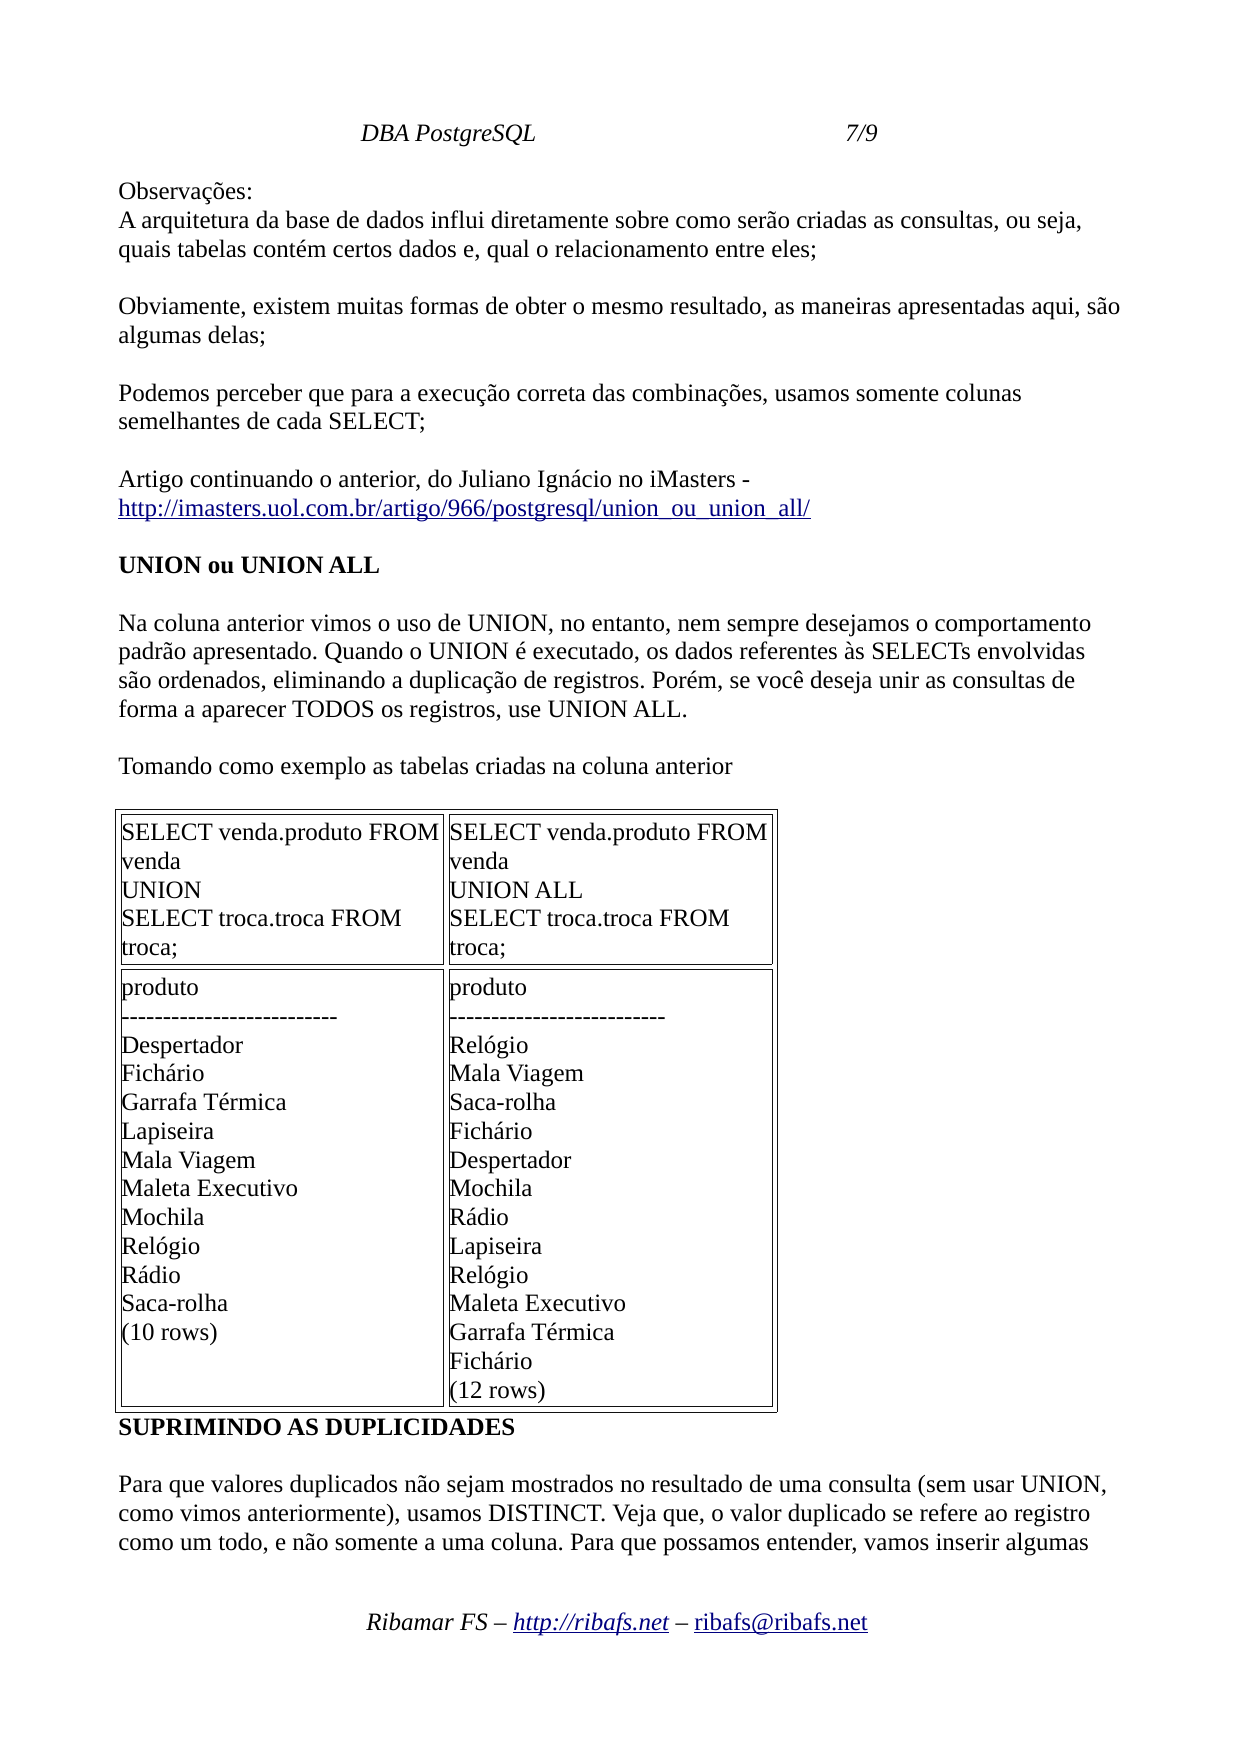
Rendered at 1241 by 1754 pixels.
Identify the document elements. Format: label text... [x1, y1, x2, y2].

table_cell produto -------------------------- Despertador Fichário Garrafa Térmica Lapiseira Mala Viagem Maleta Executivo Mochila Relógio Rádio Saca-rolha (10 rows) [118, 964, 446, 1406]
text Tomando como exemplo as tabelas criadas na coluna anterior [118, 751, 1122, 780]
text Obviamente, existem muitas formas de obter o mesmo resultado, as maneiras apresentadas aqui, são algumas delas; [118, 291, 1122, 378]
text Na coluna anterior vimos o uso de UNION, no entanto, nem sempre desejamos o comportamento padrão apresentado. Quando o UNION é executado, os dados referentes às SELECTs envolvidas são ordenados, eliminando a duplicação de registros. Porém, se você deseja unir as consultas de forma a aparecer TODOS os registros, use UNION ALL. [118, 608, 1122, 723]
text Podemos perceber que para a execução correta das combinações, usamos somente colunas semelhantes de cada SELECT; [118, 378, 1122, 435]
table_header SELECT venda.produto FROM venda UNION ALL SELECT troca.troca FROM troca; [446, 810, 774, 964]
text UNION ou UNION ALL [118, 550, 1122, 579]
text SUPRIMINDO AS DUPLICIDADES [118, 1412, 1122, 1441]
text Artigo continuando o anterior, do Juliano Ignácio no iMasters - http://imasters.uol.com.br/artigo/966/postgresql/union_ou_union_all/ [118, 464, 1122, 521]
text Observações: A arquitetura da base de dados influi diretamente sobre como serão criadas as consultas, ou seja, quais tabelas contém certos dados e, qual o relacionamento entre eles; [118, 176, 1122, 291]
text Para que valores duplicados não sejam mostrados no resultado de uma consulta (sem usar UNION, como vimos anteriormente), usamos DISTINCT. Veja que, o valor duplicado se refere ao registro como um todo, e não somente a uma coluna. Para que possamos entender, vamos inserir algumas [118, 1469, 1122, 1556]
table_header SELECT venda.produto FROM venda UNION SELECT troca.troca FROM troca; [118, 810, 446, 964]
table_cell produto -------------------------- Relógio Mala Viagem Saca-rolha Fichário Despertador Mochila Rádio Lapiseira Relógio Maleta Executivo Garrafa Térmica Fichário (12 rows) [446, 964, 774, 1406]
